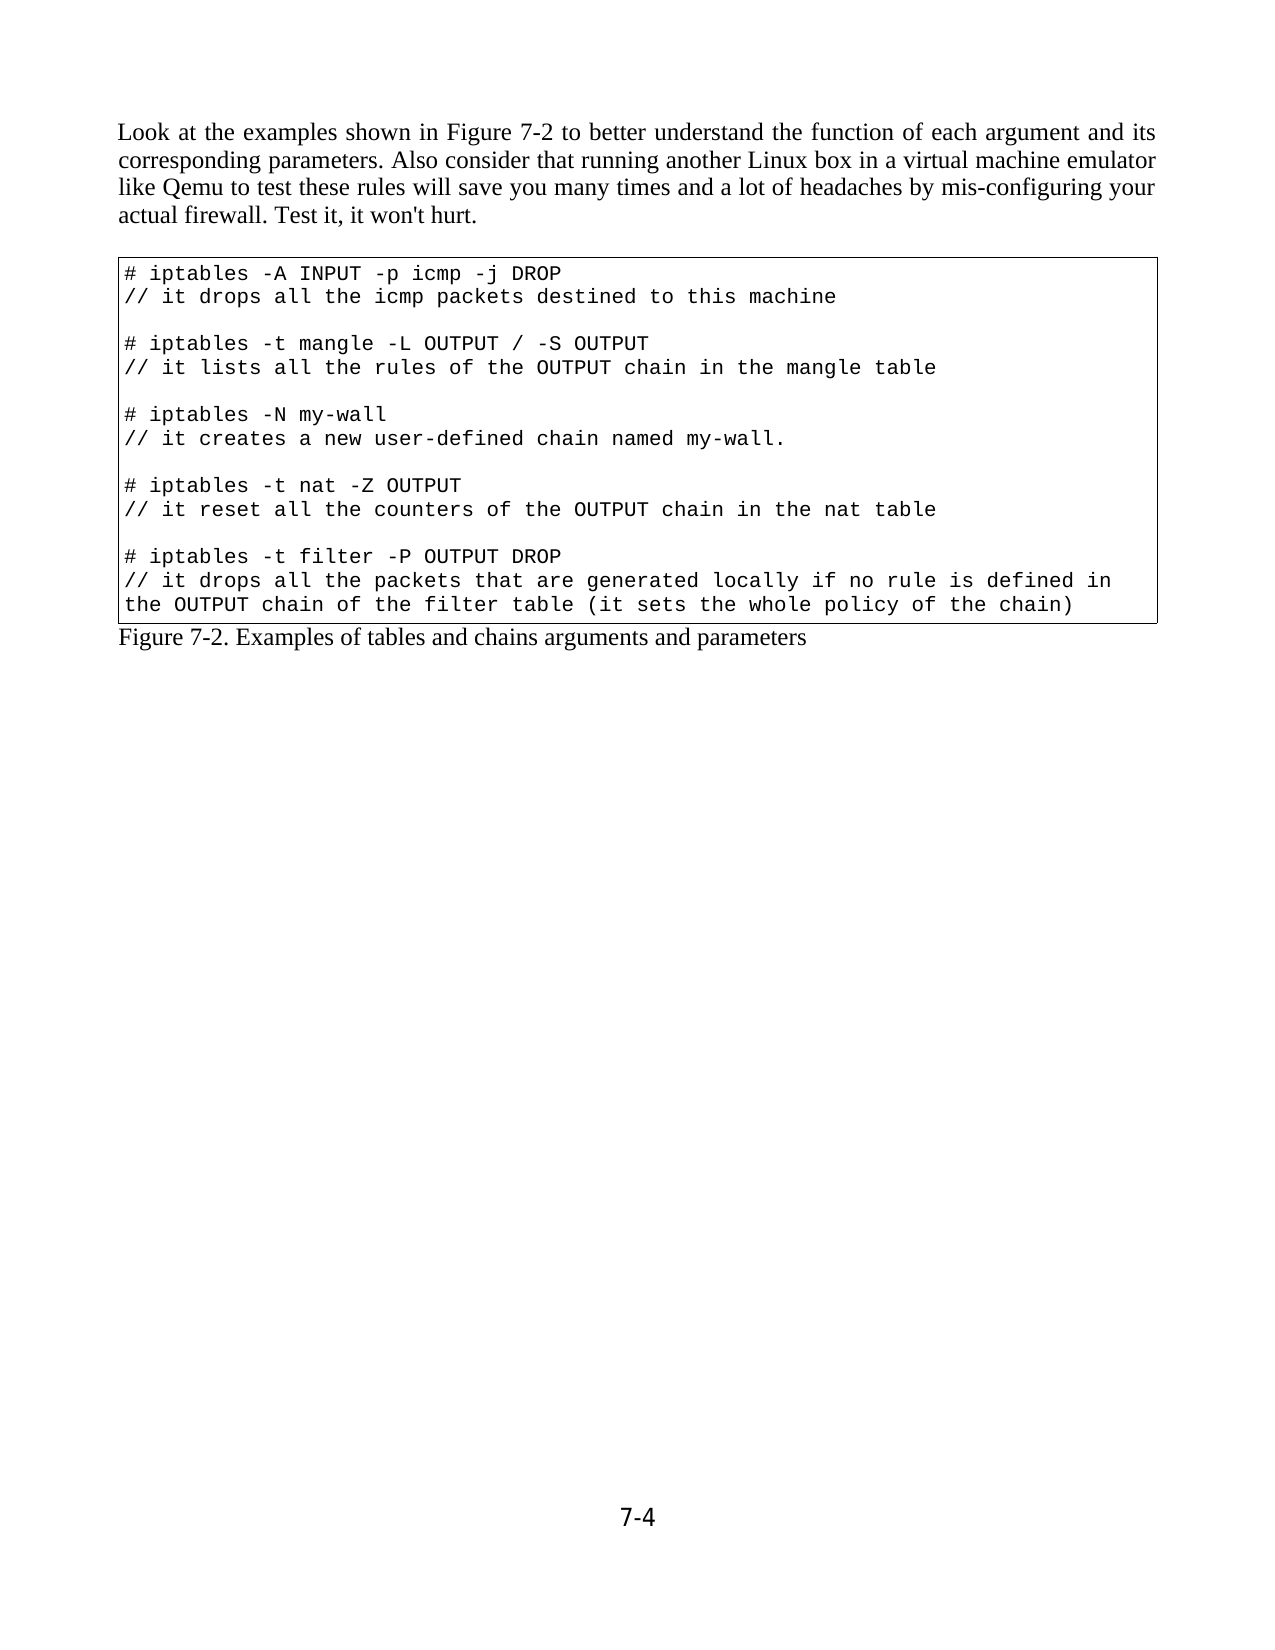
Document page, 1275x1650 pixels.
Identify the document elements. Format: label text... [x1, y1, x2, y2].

text Figure 7-2. Examples of tables and chains arguments and parameters [118, 624, 1157, 651]
text Look at the examples shown in Figure 7-2 to better understand the function of each argument and its corresponding parameters. Also consider that running another Linux box in a virtual machine emulator like Qemu to test these rules will save you many times and a lot of headaches by mis-configuring your actual firewall. Test it, it won't hurt. [117, 118, 1157, 229]
table_header # iptables -A INPUT -p icmp -j DROP // it drops all the icmp packets destined to this machine # iptables -t mangle -L OUTPUT / -S OUTPUT // it lists all the rules of the OUTPUT chain in the mangle table # iptables -N my-wall // it creates a new user-defined chain named my-wall. # iptables -t nat -Z OUTPUT // it reset all the counters of the OUTPUT chain in the nat table # iptables -t filter -P OUTPUT DROP // it drops all the packets that are generated locally if no rule is defined in the OUTPUT chain of the filter table (it sets the whole policy of the chain) [119, 258, 1157, 623]
